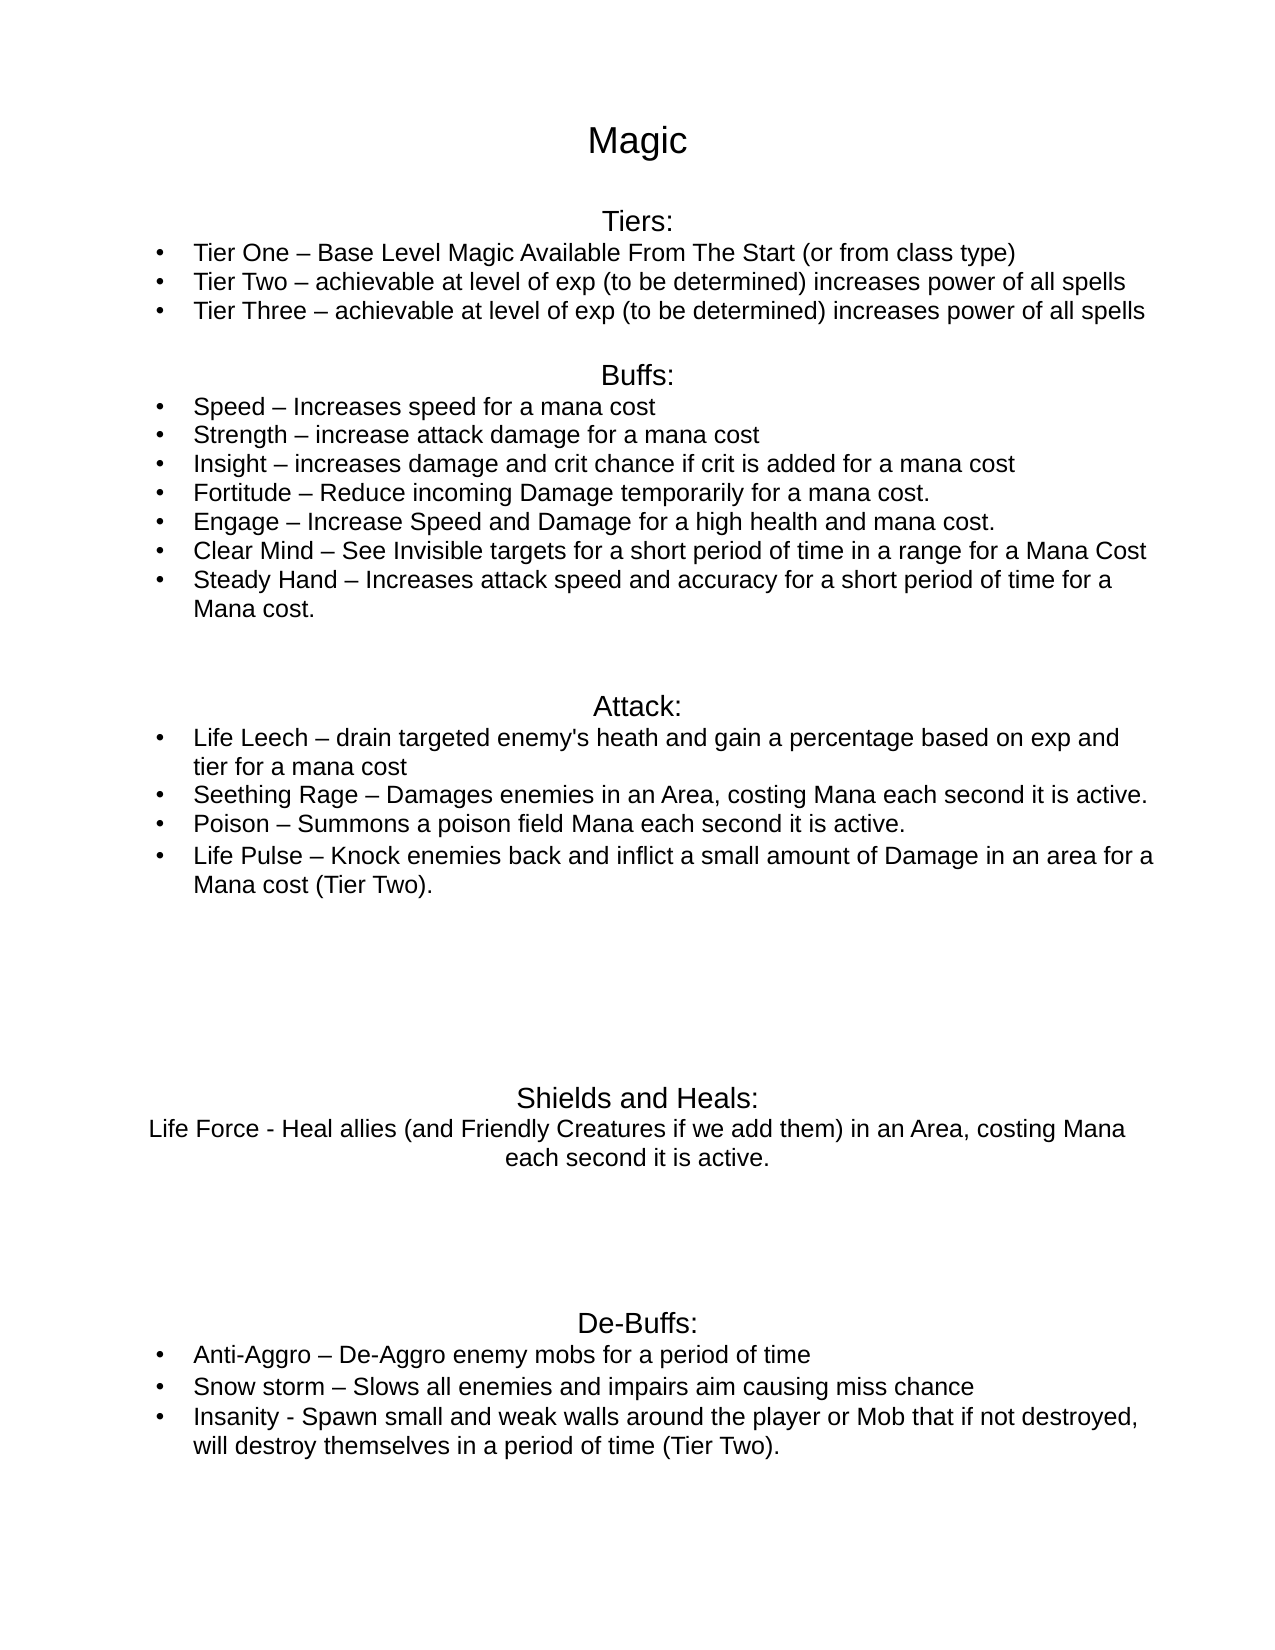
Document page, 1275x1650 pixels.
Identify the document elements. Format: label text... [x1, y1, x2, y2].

list Anti-Aggro – De-Aggro enemy mobs for a period of time [156, 1339, 1157, 1368]
list Engage – Increase Speed and Damage for a high health and mana cost. [156, 507, 1157, 536]
list Tier Three – achievable at level of exp (to be determined) increases power of all spells [156, 296, 1157, 324]
list Fortitude – Reduce incoming Damage temporarily for a mana cost. [156, 478, 1157, 507]
text Buffs: [118, 358, 1157, 392]
list Speed – Increases speed for a mana cost [156, 392, 1157, 420]
list Clear Mind – See Invisible targets for a short period of time in a range for a Mana Cost [156, 536, 1157, 565]
list Life Pulse – Knock enemies back and inflict a small amount of Damage in an area for a Mana cost (Tier Two). [156, 841, 1157, 898]
list Snow storm – Slows all enemies and impairs aim causing miss chance [156, 1368, 1157, 1402]
list Steady Hand – Increases attack speed and accuracy for a short period of time for a Mana cost. [156, 565, 1157, 622]
list Insight – increases damage and crit chance if crit is added for a mana cost [156, 449, 1157, 478]
list Tier One – Base Level Magic Available From The Start (or from class type) [156, 238, 1157, 267]
list Insanity - Spawn small and weak walls around the player or Mob that if not destroyed, will destroy themselves in a period of time (Tier Two). [156, 1402, 1157, 1459]
text Shields and Heals: [118, 1081, 1157, 1114]
text De-Buffs: [118, 1306, 1157, 1339]
list Tier Two – achievable at level of exp (to be determined) increases power of all spells [156, 267, 1157, 296]
list Life Leech – drain targeted enemy's heath and gain a percentage based on exp and tier for a mana cost [156, 723, 1157, 781]
text Tiers: [118, 204, 1157, 238]
list Strength – increase attack damage for a mana cost [156, 420, 1157, 449]
text Attack: [118, 689, 1157, 723]
text Magic [118, 118, 1157, 161]
list Seething Rage – Damages enemies in an Area, costing Mana each second it is active. [156, 781, 1157, 809]
text Life Force - Heal allies (and Friendly Creatures if we add them) in an Area, costing Mana each second it is active. [118, 1114, 1157, 1172]
list Poison – Summons a poison field Mana each second it is active. [156, 809, 1157, 838]
